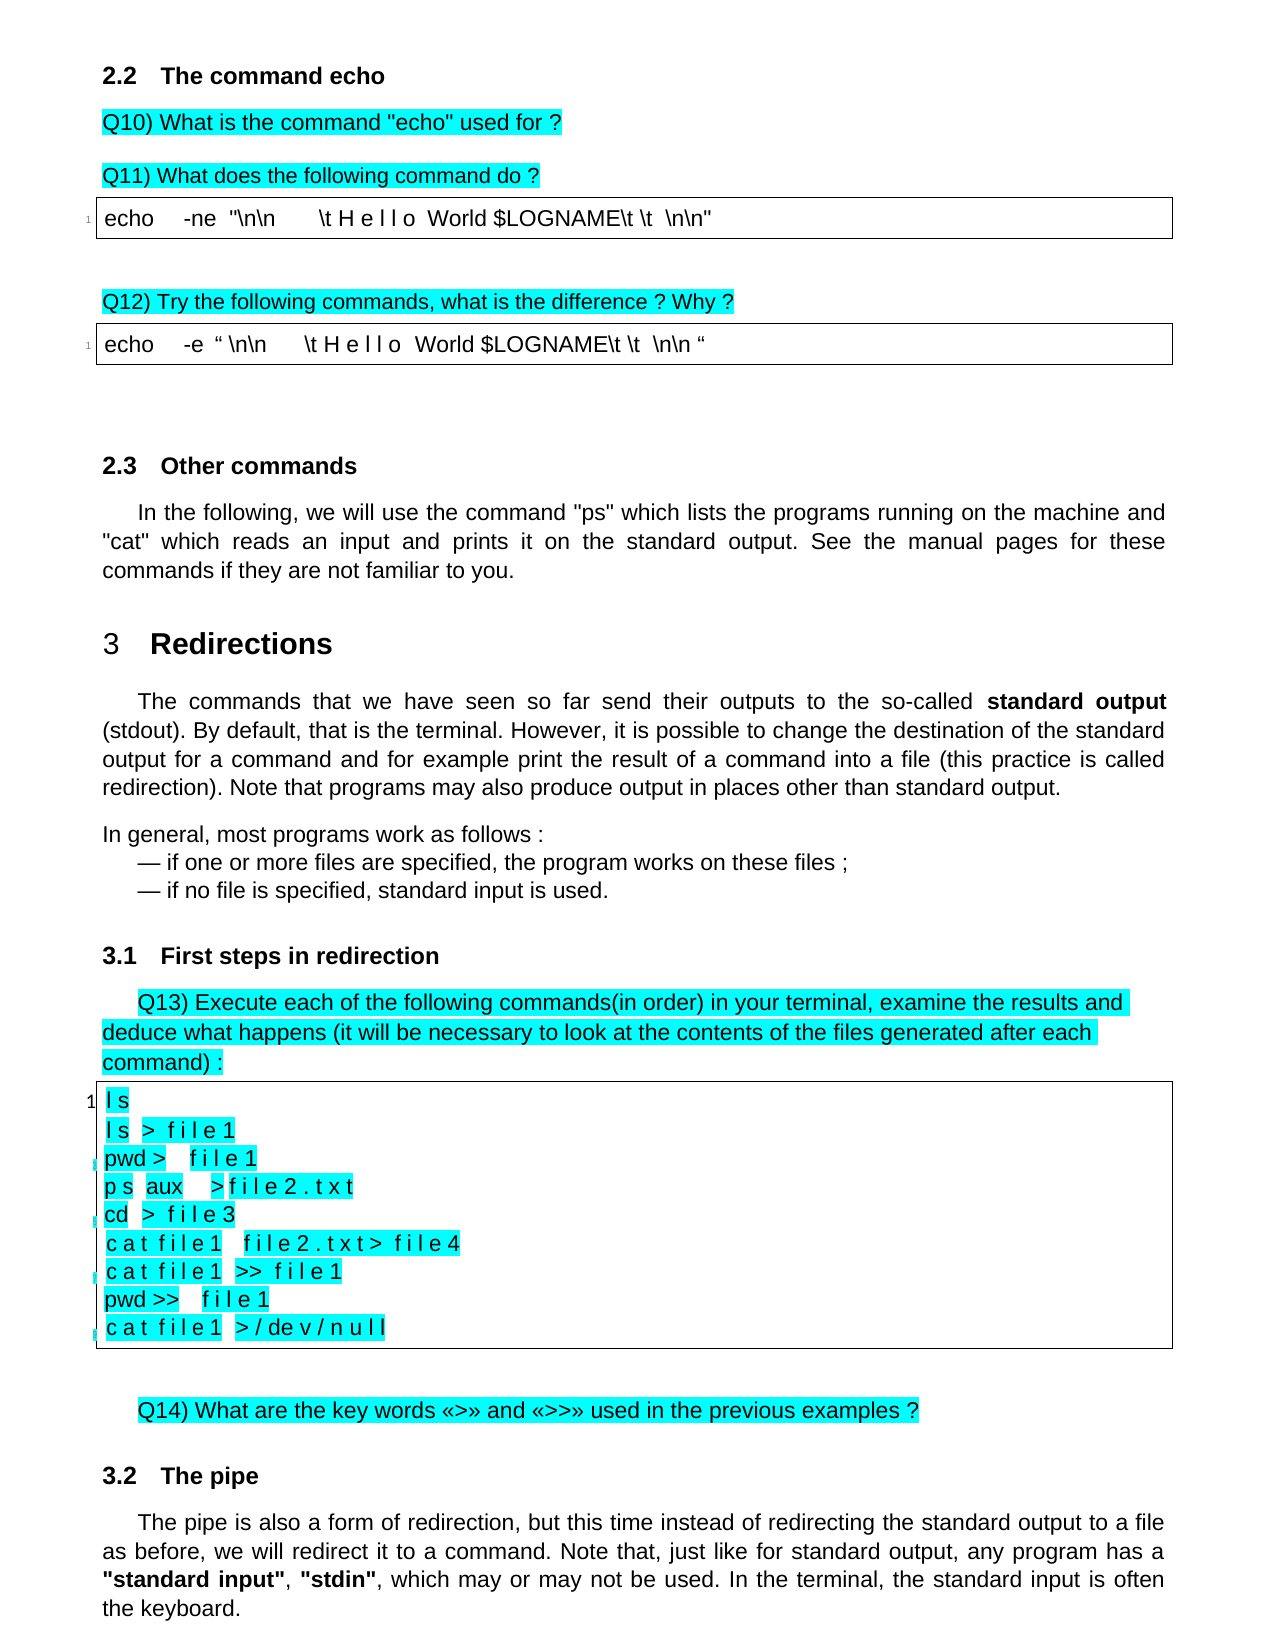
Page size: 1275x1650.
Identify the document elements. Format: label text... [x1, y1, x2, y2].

table_cell f i l e 2 . t x t > f i l e 4 [225, 1228, 467, 1256]
text 2.2 The command echo [102, 61, 1167, 89]
table_cell 3 [85, 1143, 96, 1171]
table_cell 5 [85, 1200, 96, 1228]
table_cell cd [98, 1200, 135, 1228]
text echo -e “ \n\n \t H e l l o World $LOGNAME\t \t \n\n “ [104, 331, 1167, 357]
list Redirections [103, 626, 1167, 661]
list l s [97, 1087, 1167, 1114]
text 1 [85, 340, 92, 352]
text echo -ne "\n\n \t H e l l o World $LOGNAME\t \t \n\n" [104, 205, 1167, 232]
text — if no file is specified, standard input is used. [137, 877, 1167, 903]
table_cell f i l e 2 . t x t [225, 1171, 467, 1199]
table_cell > f i l e 3 [135, 1200, 467, 1228]
table_cell f i l e 1 [188, 1143, 467, 1171]
text In general, most programs work as follows : [102, 821, 1167, 847]
table_cell 7 [85, 1256, 96, 1284]
table_cell p s [98, 1171, 135, 1199]
text Q11) What does the following command do ? [102, 163, 1167, 188]
text Q12) Try the following commands, what is the difference ? Why ? [102, 289, 1167, 314]
table_cell f i l e 1 [188, 1284, 467, 1312]
table_header [85, 1116, 96, 1143]
text 2.3 Other commands [102, 451, 1167, 479]
text 1 [85, 214, 92, 226]
table_header > f i l e 1 [135, 1116, 467, 1143]
table_cell > / de v / n u l l [225, 1313, 467, 1341]
table_cell >> f i l e 1 [225, 1256, 467, 1284]
table_cell c a t f i l e 1 [98, 1313, 225, 1341]
text Q13) Execute each of the following commands(in order) in your terminal, examine the results and deduce what happens (it will be necessary to look at the contents of the files generated after each command) : [102, 989, 1167, 1075]
table_cell pwd > [98, 1143, 187, 1171]
table_cell pwd >> [98, 1284, 187, 1312]
text The commands that we have seen so far send their outputs to the so-called standard output (stdout). By default, that is the terminal. However, it is possible to change the destination of the standard output for a command and for example print the result of a command into a file (this practice is called redirection). Note that programs may also produce output in places other than standard output. [102, 688, 1167, 801]
text 3.2 The pipe [102, 1461, 1167, 1490]
table_cell aux [135, 1171, 187, 1199]
table_cell [85, 1171, 96, 1199]
table_cell > [188, 1171, 225, 1199]
text Q10) What is the command "echo" used for ? [102, 109, 1167, 135]
table_cell c a t f i l e 1 [98, 1228, 225, 1256]
table_cell [85, 1228, 96, 1256]
table_cell 9 [85, 1313, 96, 1341]
text The pipe is also a form of redirection, but this time instead of redirecting the standard output to a file as before, we will redirect it to a command. Note that, just like for standard output, any program has a "standard input", "stdin", which may or may not be used. In the terminal, the standard input is often the keyboard. [102, 1509, 1167, 1621]
list l s [85, 1087, 96, 1114]
text — if one or more files are specified, the program works on these files ; [137, 849, 1167, 875]
table_header l s [98, 1116, 135, 1143]
table_cell c a t f i l e 1 [98, 1256, 225, 1284]
text Q14) What are the key words «>» and «>>» used in the previous examples ? [137, 1397, 1167, 1423]
table_cell [85, 1284, 96, 1312]
text In the following, we will use the command "ps" which lists the programs running on the machine and "cat" which reads an input and prints it on the standard output. See the manual pages for these commands if they are not familiar to you. [102, 499, 1167, 583]
text 3.1 First steps in redirection [102, 941, 1167, 970]
